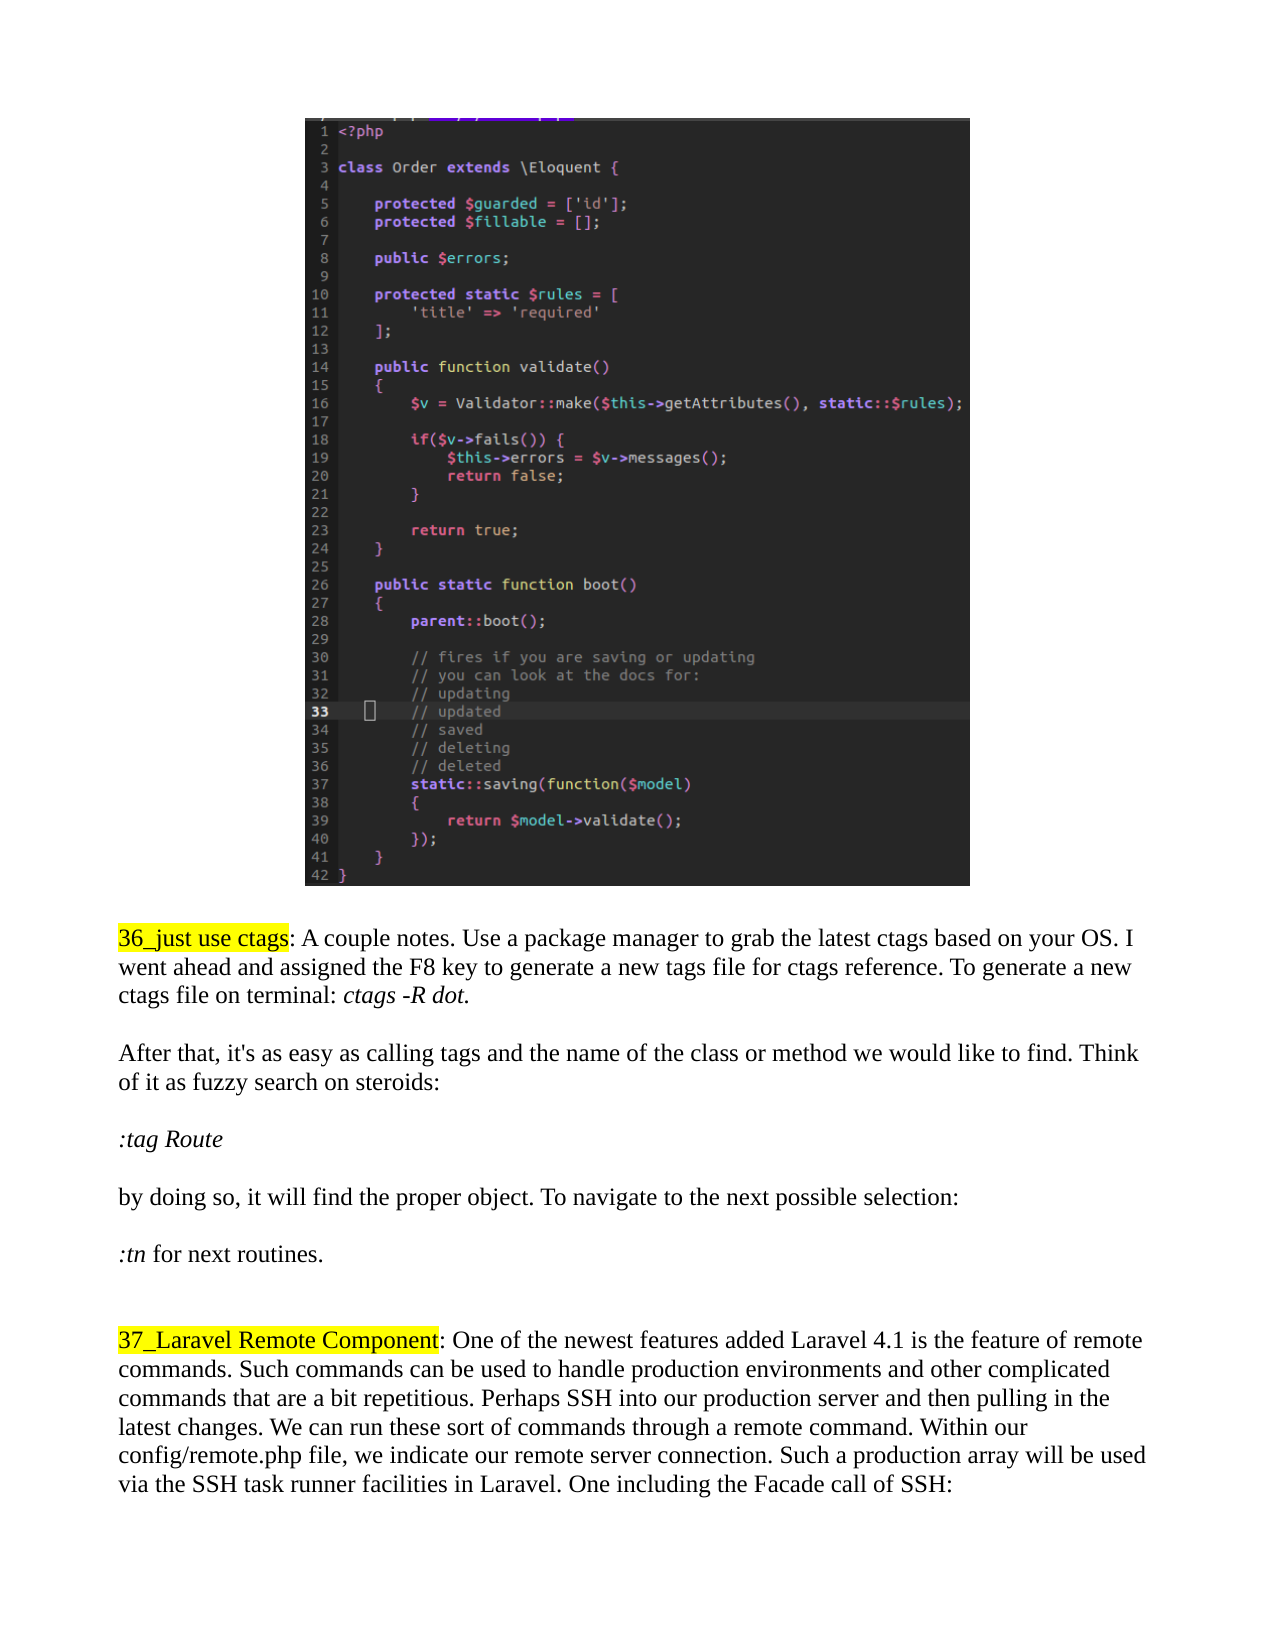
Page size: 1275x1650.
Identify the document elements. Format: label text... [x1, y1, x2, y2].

text by doing so, it will find the proper object. To navigate to the next possible selection: [118, 1182, 1157, 1211]
picture [305, 118, 970, 886]
text :tn for next routines. [118, 1239, 1157, 1268]
text 37_Laravel Remote Component: One of the newest features added Laravel 4.1 is the feature of remote commands. Such commands can be used to handle production environments and other complicated commands that are a bit repetitious. Perhaps SSH into our production server and then pulling in the latest changes. We can run these sort of commands through a remote command. Within our config/remote.php file, we indicate our remote server connection. Such a production array will be used via the SSH task runner facilities in Laravel. One including the Facade call of SSH: [118, 1326, 1157, 1498]
text :tag Route [118, 1124, 1157, 1153]
text After that, it's as easy as calling tags and the name of the class or method we would like to find. Think of it as fuzzy search on steroids: [118, 1038, 1157, 1096]
text 36_just use ctags: A couple notes. Use a package manager to grab the latest ctags based on your OS. I went ahead and assigned the F8 key to generate a new tags file for ctags reference. To generate a new ctags file on terminal: ctags -R dot. [118, 923, 1157, 1009]
